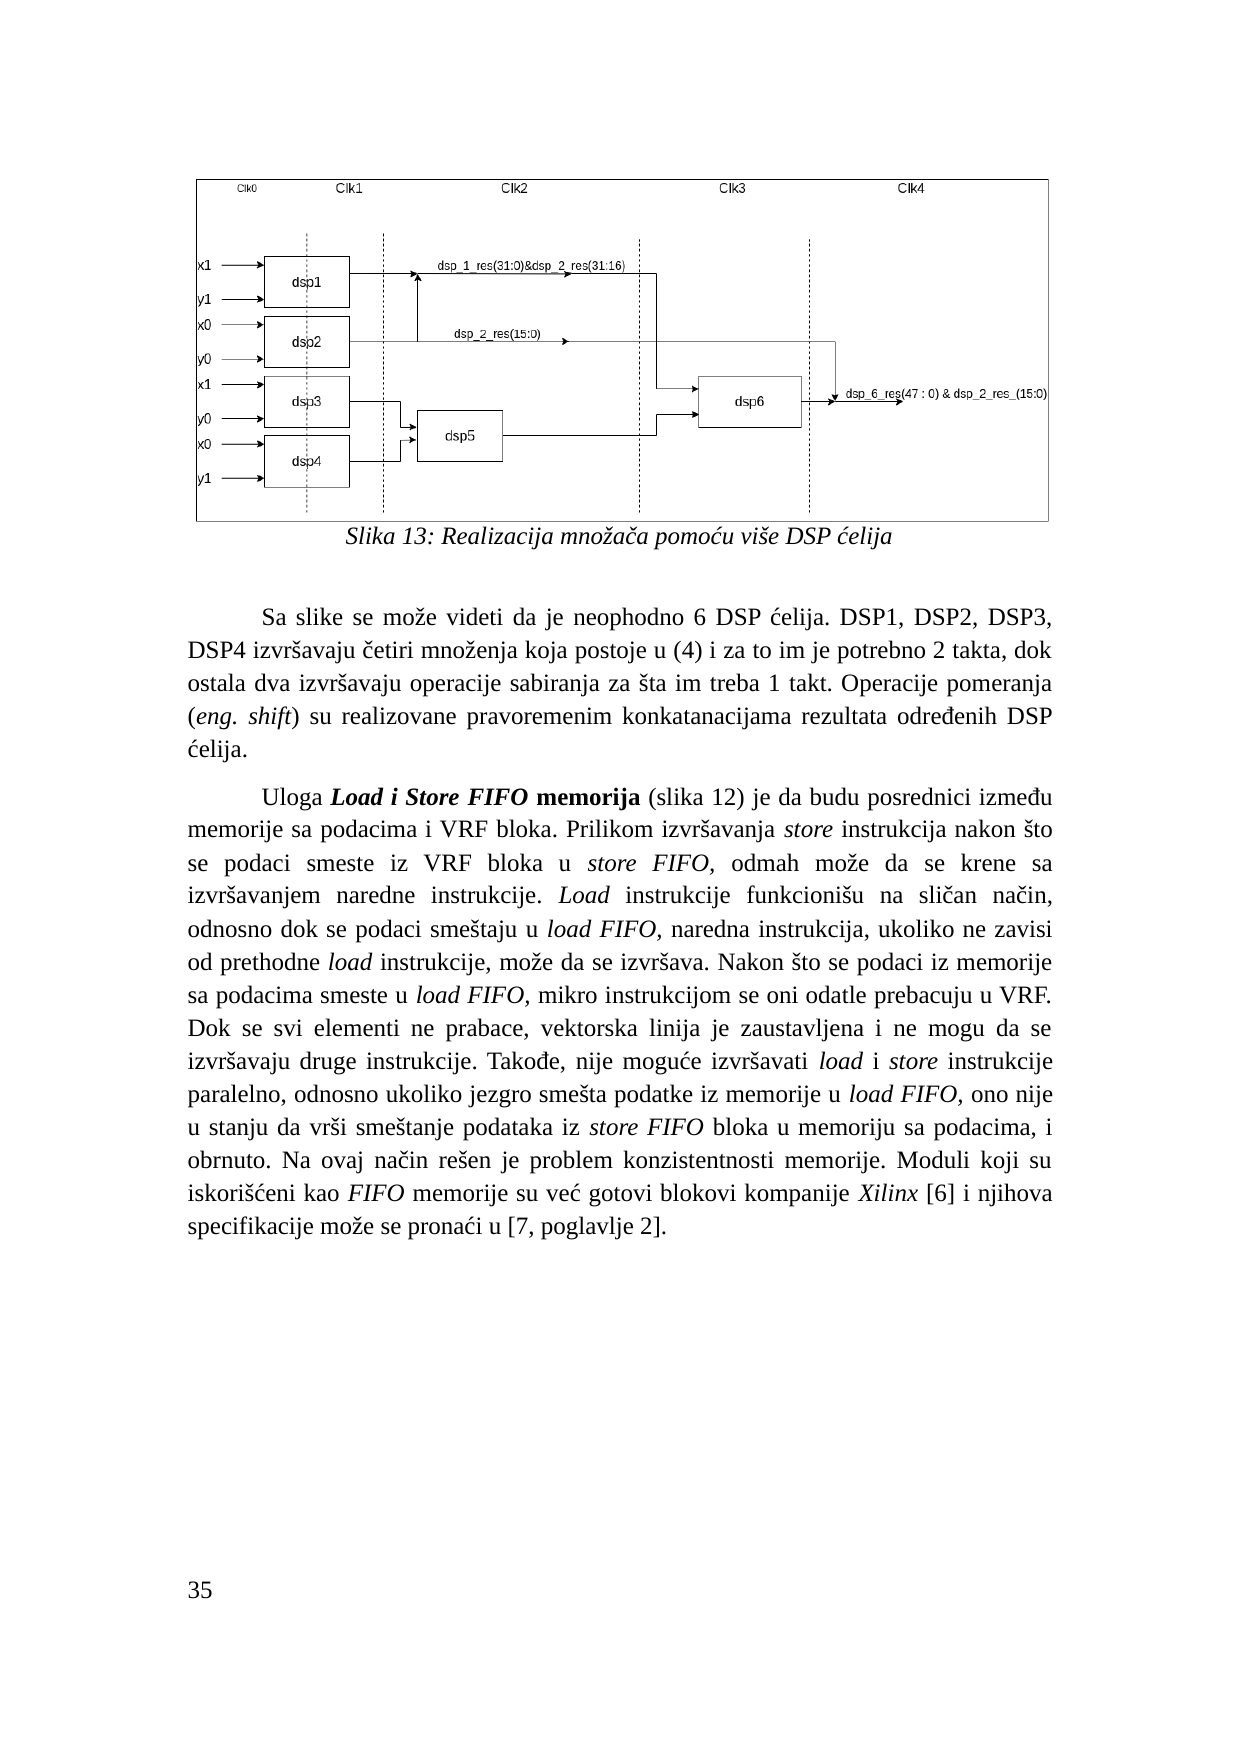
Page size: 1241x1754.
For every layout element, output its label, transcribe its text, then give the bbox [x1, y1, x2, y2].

text Uloga Load i Store FIFO memorija (slika 12) je da budu posrednici između memorije sa podacima i VRF bloka. Prilikom izvršavanja store instrukcija nakon što se podaci smeste iz VRF bloka u store FIFO, odmah može da se krene sa izvršavanjem naredne instrukcije. Load instrukcije funkcionišu na sličan način, odnosno dok se podaci smeštaju u load FIFO, naredna instrukcija, ukoliko ne zavisi od prethodne load instrukcije, može da se izvršava. Nakon što se podaci iz memorije sa podacima smeste u load FIFO, mikro instrukcijom se oni odatle prebacuju u VRF. Dok se svi elementi ne prabace, vektorska linija je zaustavljena i ne mogu da se izvršavaju druge instrukcije. Takođe, nije moguće izvršavati load i store instrukcije paralelno, odnosno ukoliko jezgro smešta podatke iz memorije u load FIFO, ono nije u stanju da vrši smeštanje podataka iz store FIFO bloka u memoriju sa podacima, i obrnuto. Na ovaj način rešen je problem konzistentnosti memorije. Moduli koji su iskorišćeni kao FIFO memorije su već gotovi blokovi kompanije Xilinx [6] i njihova specifikacije može se pronaći u [7, poglavlje 2]. [187, 782, 1053, 1239]
picture [187, 179, 1053, 522]
text Sa slike se može videti da je neophodno 6 DSP ćelija. DSP1, DSP2, DSP3, DSP4 izvršavaju četiri množenja koja postoje u (4) i za to im je potrebno 2 takta, dok ostala dva izvršavaju operacije sabiranja za šta im treba 1 takt. Operacije pomeranja (eng. shift) su realizovane pravoremenim konkatanacijama rezultata određenih DSP ćelija. [187, 602, 1053, 763]
text Slika 13: Realizacija množača pomoću više DSP ćelija [187, 522, 1053, 550]
